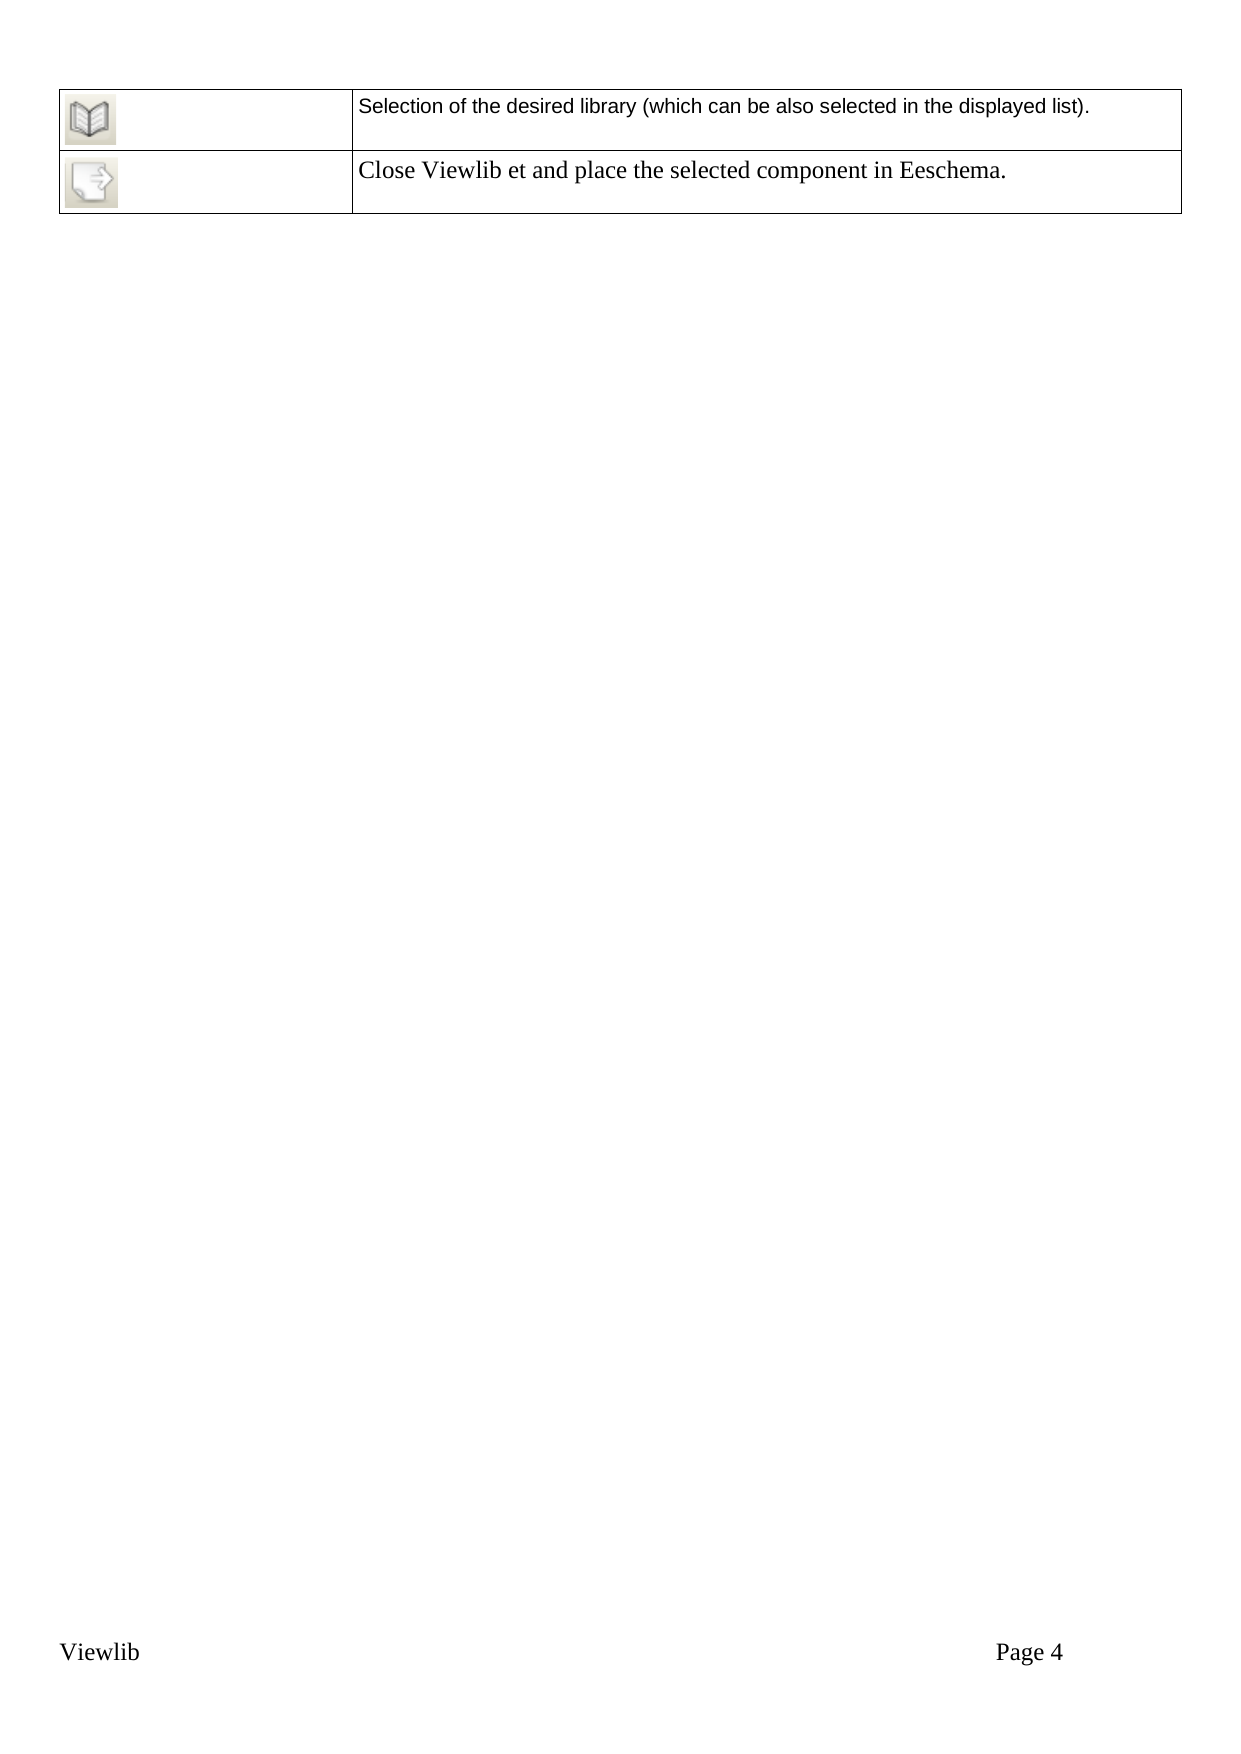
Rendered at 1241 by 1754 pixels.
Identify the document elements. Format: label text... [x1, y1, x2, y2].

table_header [60, 90, 352, 150]
table_cell [60, 151, 352, 213]
picture [64, 156, 118, 208]
table_cell Close Viewlib et and place the selected component in Eeschema. [353, 151, 1181, 213]
picture [64, 94, 117, 145]
table_header Selection of the desired library (which can be also selected in the displayed list). [353, 90, 1181, 150]
